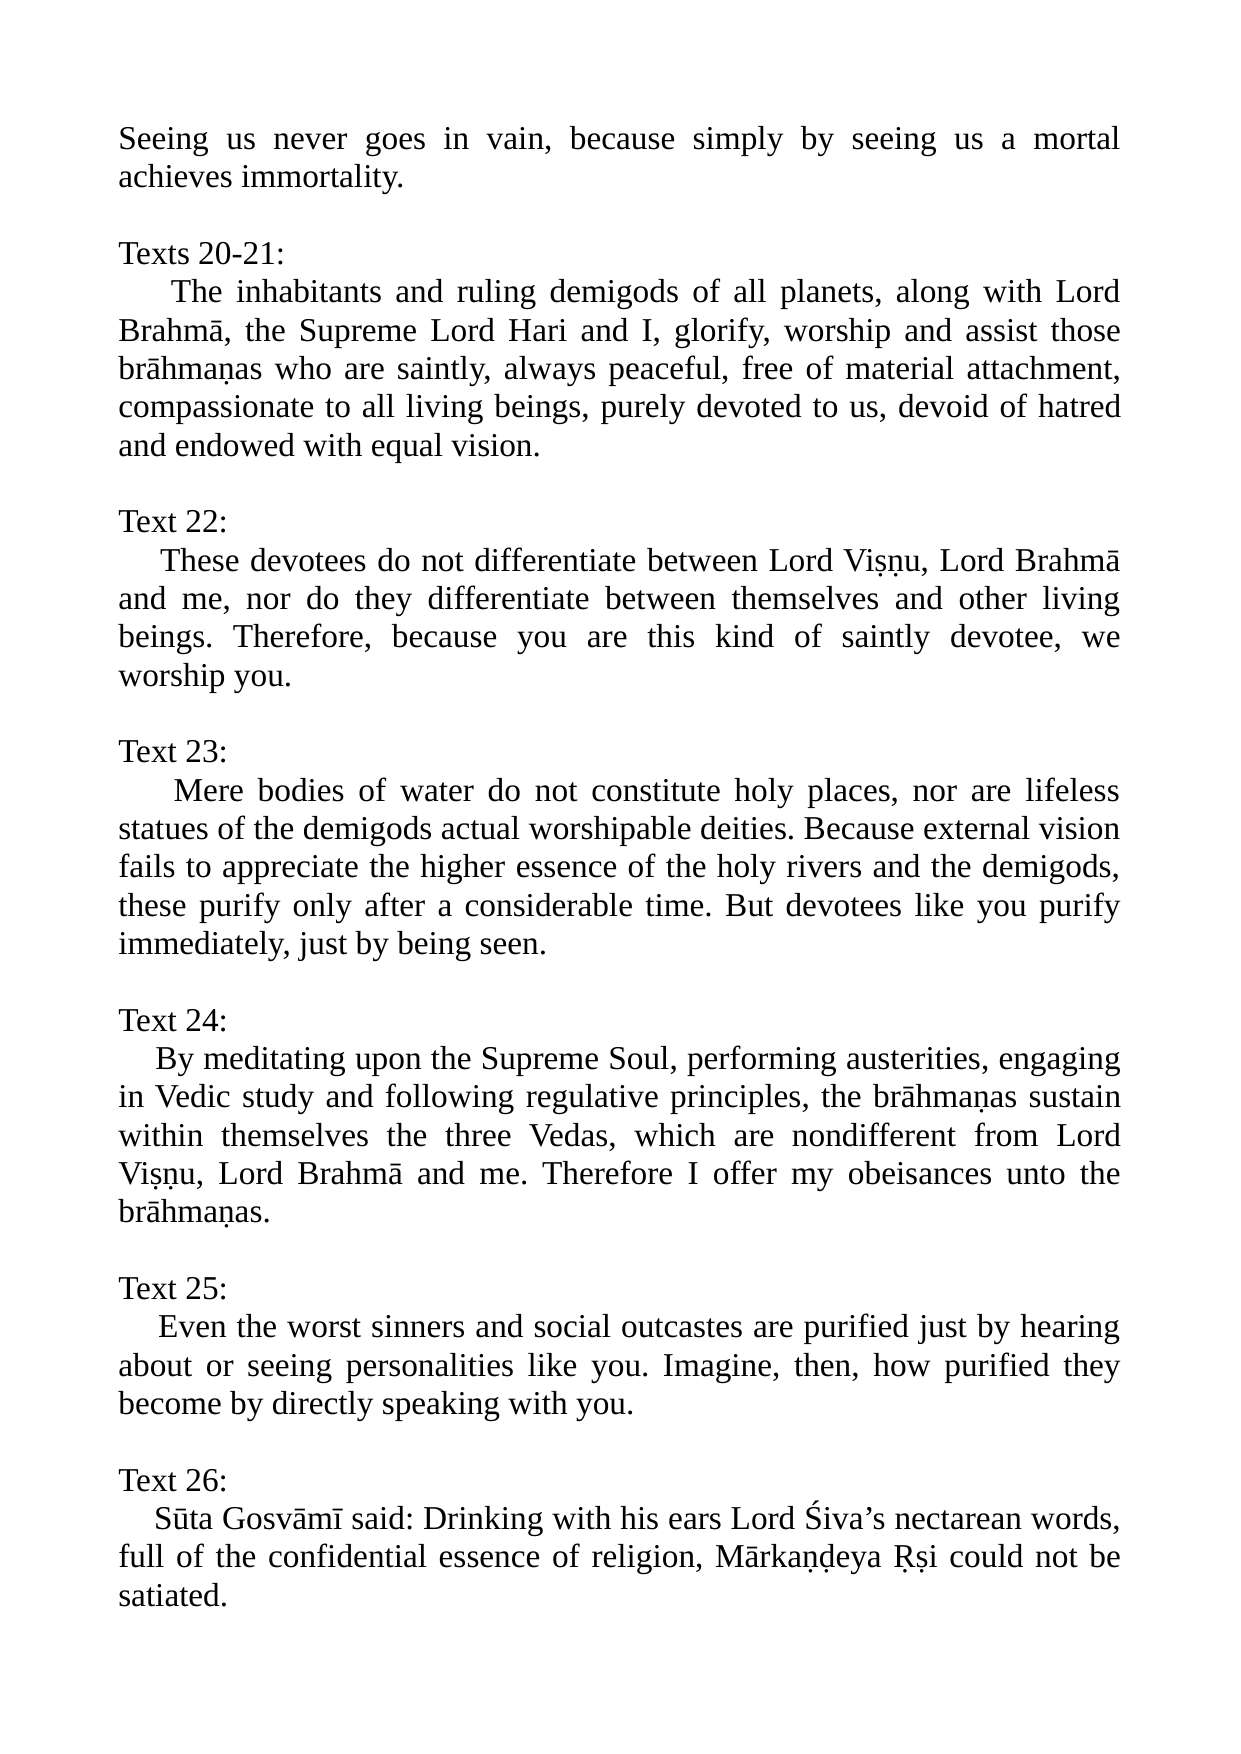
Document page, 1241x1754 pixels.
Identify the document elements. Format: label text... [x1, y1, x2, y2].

text Even the worst sinners and social outcastes are purified just by hearing about or seeing personalities like you. Imagine, then, how purified they become by directly speaking with you. [118, 1306, 1122, 1421]
text Mere bodies of water do not constitute holy places, nor are lifeless statues of the demigods actual worshipable deities. Because external vision fails to appreciate the higher essence of the holy rivers and the demigods, these purify only after a considerable time. But devotees like you purify immediately, just by being seen. [118, 770, 1122, 961]
text Texts 20-21: [118, 233, 1122, 271]
text Text 24: [118, 1000, 1122, 1038]
text The inhabitants and ruling demigods of all planets, along with Lord Brahmā, the Supreme Lord Hari and I, glorify, worship and assist those brāhmaṇas who are saintly, always peaceful, free of material attachment, compassionate to all living beings, purely devoted to us, devoid of hatred and endowed with equal vision. [118, 271, 1122, 463]
text Text 22: [118, 501, 1122, 540]
text Sūta Gosvāmī said: Drinking with his ears Lord Śiva’s nectarean words, full of the confidential essence of religion, Mārkaṇḍeya Ṛṣi could not be satiated. [118, 1498, 1122, 1613]
text Text 23: [118, 731, 1122, 770]
text Seeing us never goes in vain, because simply by seeing us a mortal achieves immortality. [118, 118, 1122, 195]
text By meditating upon the Supreme Soul, performing austerities, engaging in Vedic study and following regulative principles, the brāhmaṇas sustain within themselves the three Vedas, which are nondifferent from Lord Viṣṇu, Lord Brahmā and me. Therefore I offer my obeisances unto the brāhmaṇas. [118, 1038, 1122, 1230]
text These devotees do not differentiate between Lord Viṣṇu, Lord Brahmā and me, nor do they differentiate between themselves and other living beings. Therefore, because you are this kind of saintly devotee, we worship you. [118, 540, 1122, 693]
text Text 25: [118, 1268, 1122, 1306]
text Text 26: [118, 1460, 1122, 1498]
